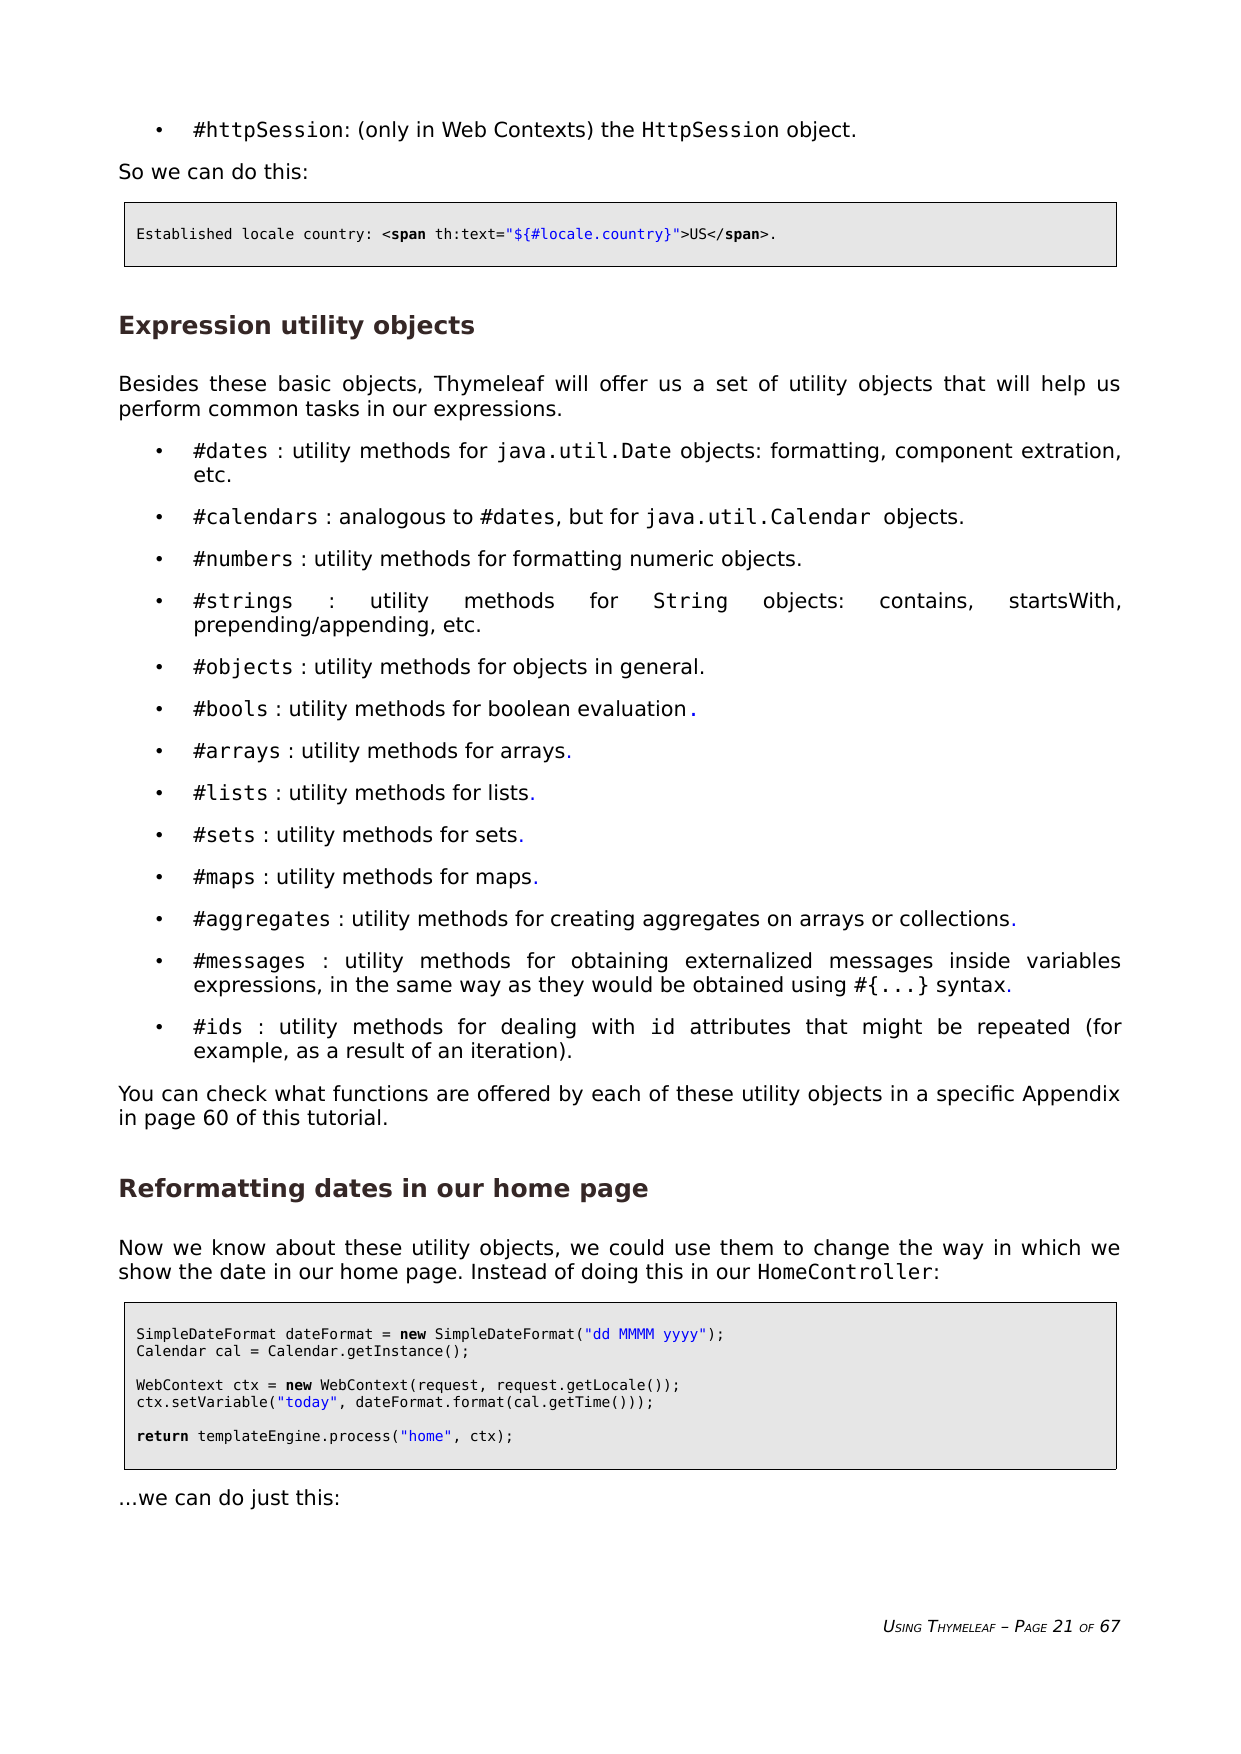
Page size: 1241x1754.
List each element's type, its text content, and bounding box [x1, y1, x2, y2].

list #sets : utility methods for sets. [156, 823, 1122, 847]
list #strings : utility methods for String objects: contains, startsWith, prepending/appending, etc. [156, 589, 1122, 637]
text You can check what functions are offered by each of these utility objects in a specific Appendix in page 60 of this tutorial. [118, 1082, 1122, 1130]
subtitle Reformatting dates in our home page [118, 1174, 1122, 1203]
list #bools : utility methods for boolean evaluation. [156, 697, 1122, 721]
list #maps : utility methods for maps. [156, 865, 1122, 889]
list #dates : utility methods for java.util.Date objects: formatting, component extration, etc. [156, 439, 1122, 487]
text Now we know about these utility objects, we could use them to change the way in which we show the date in our home page. Instead of doing this in our HomeController: [118, 1236, 1122, 1284]
list #objects : utility methods for objects in general. [156, 655, 1122, 679]
list #lists : utility methods for lists. [156, 781, 1122, 805]
subtitle Expression utility objects [118, 311, 1122, 340]
list #aggregates : utility methods for creating aggregates on arrays or collections. [156, 907, 1122, 931]
list #httpSession: (only in Web Contexts) the HttpSession object. [156, 118, 1122, 142]
text ...we can do just this: [118, 1486, 1122, 1511]
list #messages : utility methods for obtaining externalized messages inside variables expressions, in the same way as they would be obtained using #{...} syntax. [156, 949, 1122, 998]
text SimpleDateFormat dateFormat = new SimpleDateFormat("dd MMMM yyyy"); Calendar cal = Calendar.getInstance(); WebContext ctx = new WebContext(request, request.getLocale()); ctx.setVariable("today", dateFormat.format(cal.getTime())); return templateEngine.process("home", ctx); [125, 1303, 1116, 1469]
list #numbers : utility methods for formatting numeric objects. [156, 547, 1122, 571]
list #arrays : utility methods for arrays. [156, 739, 1122, 763]
text Established locale country: <span th:text="${#locale.country}">US</span>. [125, 203, 1116, 266]
text So we can do this: [118, 160, 1122, 184]
list #calendars : analogous to #dates, but for java.util.Calendar objects. [156, 505, 1122, 529]
list #ids : utility methods for dealing with id attributes that might be repeated (for example, as a result of an iteration). [156, 1015, 1122, 1064]
text Besides these basic objects, Thymeleaf will offer us a set of utility objects that will help us perform common tasks in our expressions. [118, 372, 1122, 421]
